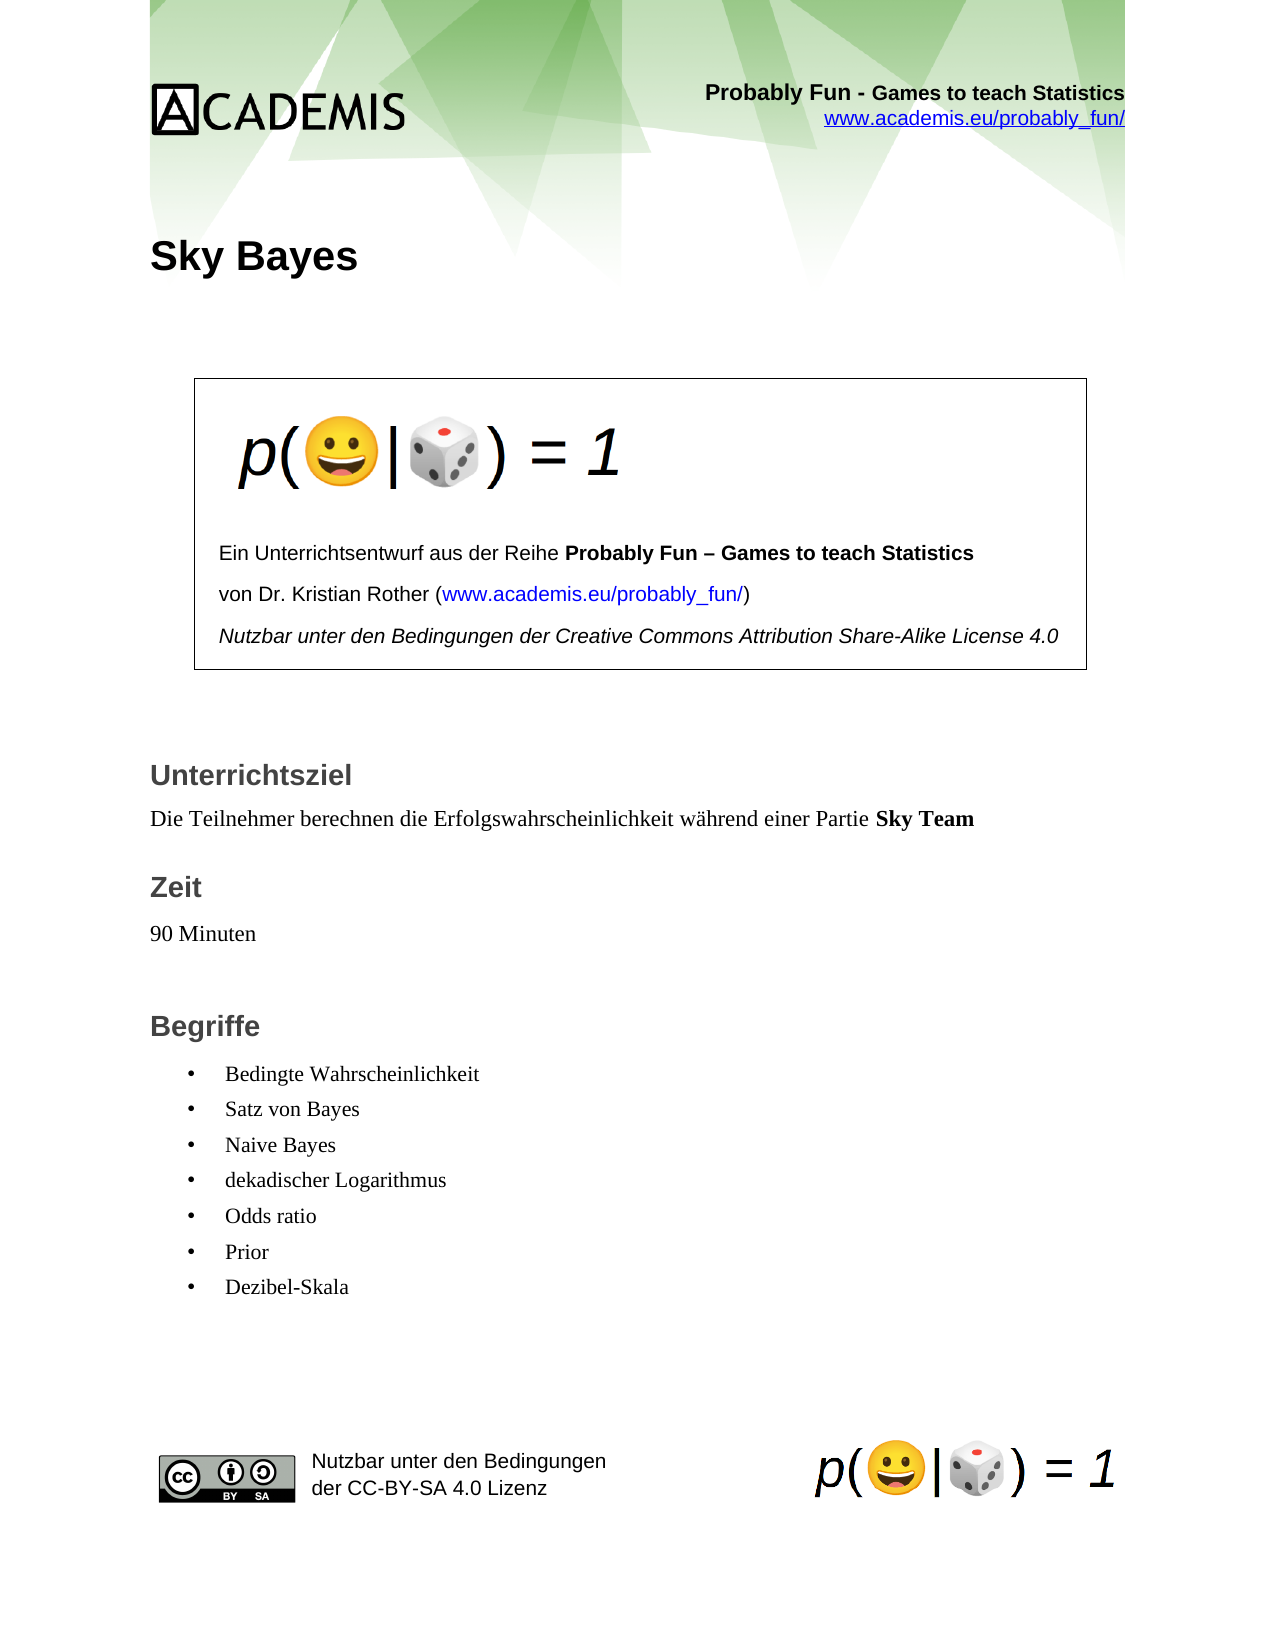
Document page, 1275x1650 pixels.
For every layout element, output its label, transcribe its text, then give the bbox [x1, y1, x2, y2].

list dekadischer Logarithmus [187, 1163, 1125, 1193]
picture [803, 1430, 1124, 1508]
text 90 Minuten [150, 917, 1125, 946]
subtitle Sky Bayes [150, 231, 1125, 279]
picture [217, 405, 639, 510]
list Bedingte Wahrscheinlichkeit [187, 1056, 1125, 1086]
subtitle Unterrichtsziel [150, 758, 1125, 791]
subtitle Begriffe [150, 1009, 1125, 1043]
text Die Teilnehmer berechnen die Erfolgswahrscheinlichkeit während einer Partie Sky Team [150, 805, 1125, 831]
picture [152, 1450, 302, 1507]
list Prior [187, 1234, 1125, 1264]
list Satz von Bayes [187, 1092, 1125, 1121]
picture [149, 0, 1125, 300]
list Odds ratio [187, 1199, 1125, 1228]
picture [1002, 115, 1008, 124]
list Naive Bayes [187, 1127, 1125, 1157]
list Dezibel-Skala [187, 1270, 1125, 1299]
subtitle Zeit [150, 870, 1125, 903]
